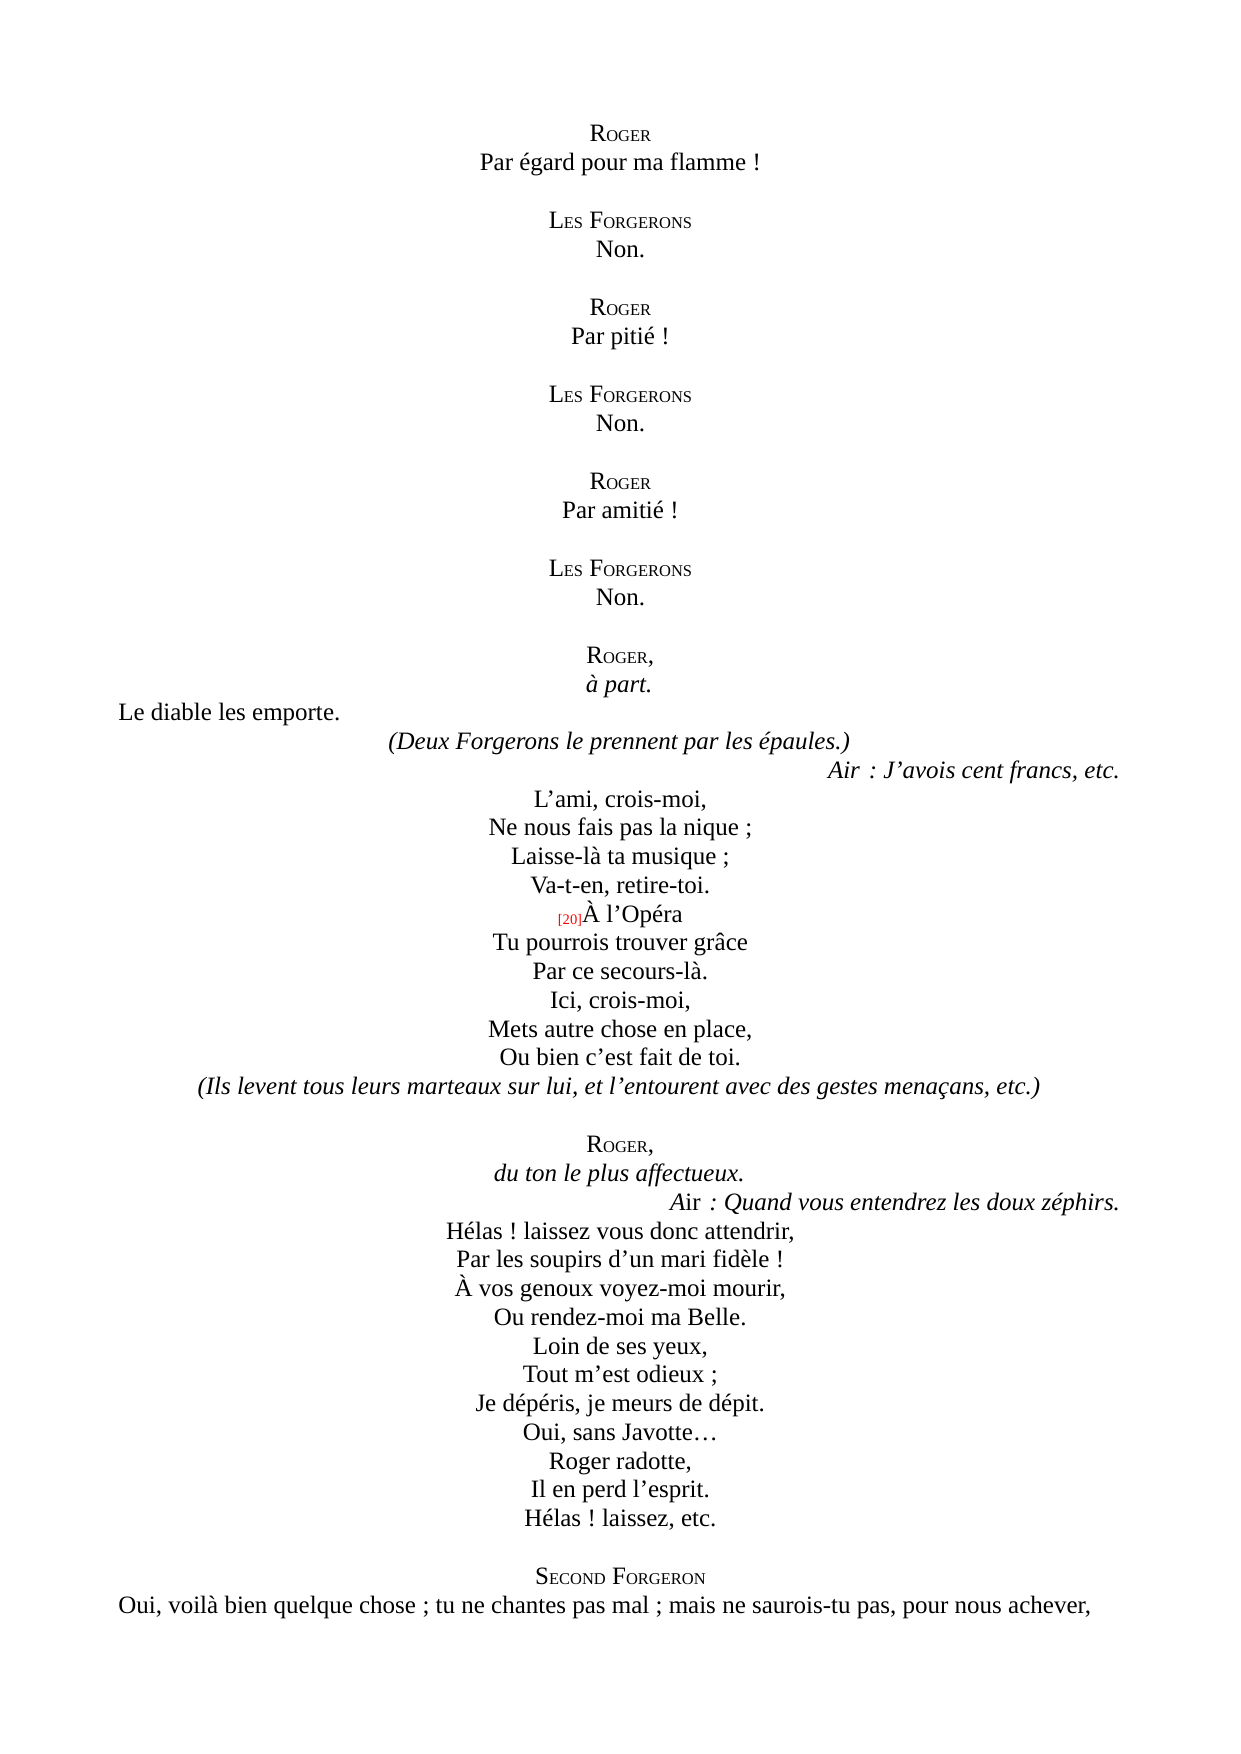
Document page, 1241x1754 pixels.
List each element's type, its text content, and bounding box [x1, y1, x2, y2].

text Va-t-en, retire-toi. [118, 870, 1122, 899]
text Hélas ! laissez vous donc attendrir, [118, 1216, 1122, 1244]
text Laisse-là ta musique ; [118, 841, 1122, 870]
text Par pitié ! [118, 321, 1122, 349]
text Ou bien c’est fait de toi. [118, 1042, 1122, 1071]
text Loin de ses yeux, [118, 1331, 1122, 1359]
text Air : Quand vous entendrez les doux zéphirs. [118, 1187, 1122, 1216]
text Ne nous fais pas la nique ; [118, 812, 1122, 841]
text Non. [118, 408, 1122, 437]
text Oui, voilà bien quelque chose ; tu ne chantes pas mal ; mais ne saurois-tu pas, pour nous achever, [118, 1590, 1122, 1619]
text Tu pourrois trouver grâce [118, 927, 1122, 956]
text Ou rendez-moi ma Belle. [118, 1302, 1122, 1331]
text Roger [118, 118, 1122, 147]
text Les Forgerons [118, 205, 1122, 234]
text Les Forgerons [118, 553, 1122, 582]
text Roger, [118, 640, 1122, 669]
text Oui, sans Javotte… [118, 1417, 1122, 1446]
text L’ami, crois-moi, [118, 784, 1122, 812]
text (Deux Forgerons le prennent par les épaules.) [118, 726, 1122, 755]
text Air : J’avois cent francs, etc. [118, 755, 1122, 784]
text Hélas ! laissez, etc. [118, 1503, 1122, 1532]
text Roger radotte, [118, 1446, 1122, 1474]
text Roger, [118, 1129, 1122, 1158]
text Roger [118, 292, 1122, 321]
text Par égard pour ma flamme ! [118, 147, 1122, 176]
text (Ils levent tous leurs marteaux sur lui, et l’entourent avec des gestes menaçans, etc.) [118, 1071, 1122, 1100]
text Second Forgeron [118, 1561, 1122, 1590]
text [20]À l’Opéra [118, 899, 1122, 927]
text Non. [118, 234, 1122, 263]
text Tout m’est odieux ; [118, 1359, 1122, 1388]
text à part. [118, 669, 1122, 697]
text Je dépéris, je meurs de dépit. [118, 1388, 1122, 1417]
text Il en perd l’esprit. [118, 1474, 1122, 1503]
text Ici, crois-moi, [118, 985, 1122, 1014]
text Non. [118, 582, 1122, 611]
text Par les soupirs d’un mari fidèle ! [118, 1244, 1122, 1273]
text Les Forgerons [118, 379, 1122, 408]
text À vos genoux voyez-moi mourir, [118, 1273, 1122, 1302]
text Mets autre chose en place, [118, 1014, 1122, 1042]
text du ton le plus affectueux. [118, 1158, 1122, 1187]
text Le diable les emporte. [118, 697, 1122, 726]
text Par ce secours-là. [118, 956, 1122, 985]
text Roger [118, 466, 1122, 495]
text Par amitié ! [118, 495, 1122, 523]
